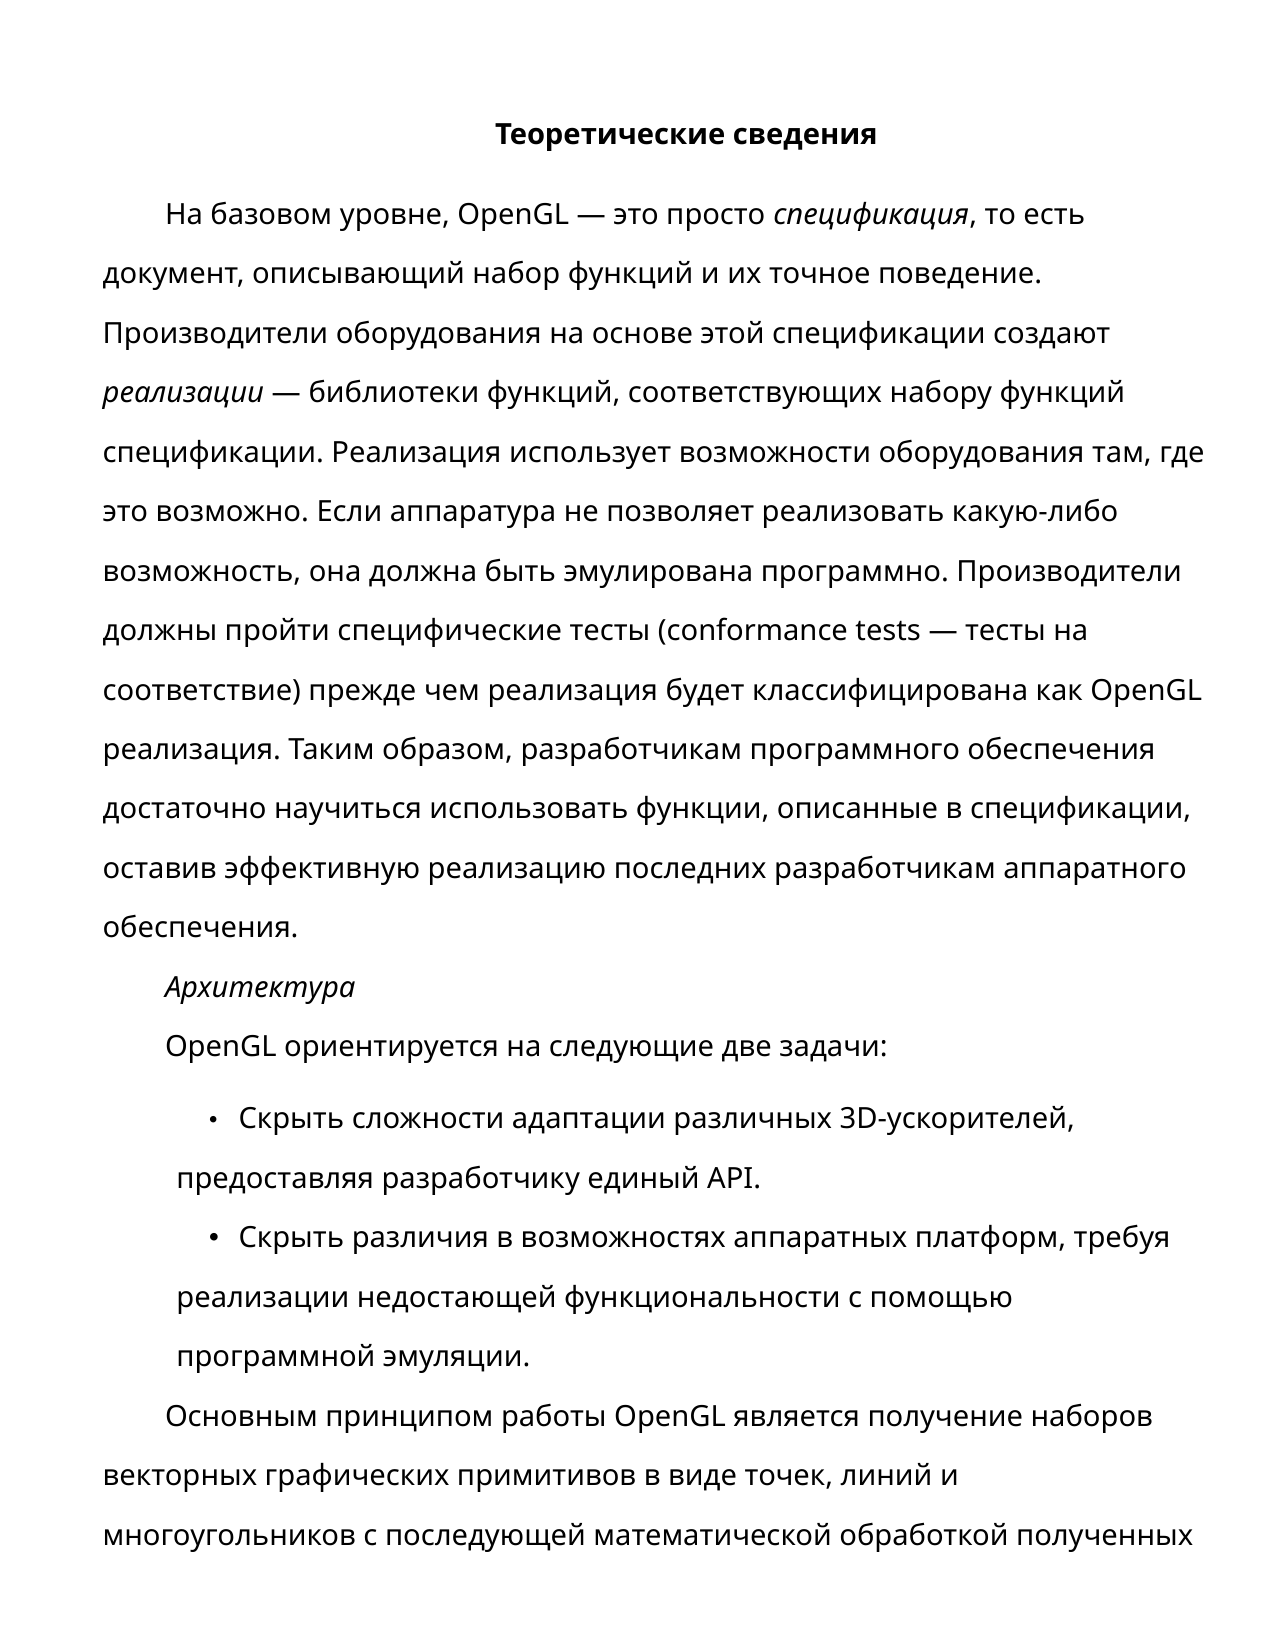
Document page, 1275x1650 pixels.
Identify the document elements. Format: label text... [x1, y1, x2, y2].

text Основным принципом работы OpenGL является получение наборов векторных графических примитивов в виде точек, линий и многоугольников с последующей математической обработкой полученных [102, 1395, 1208, 1554]
list Скрыть сложности адаптации различных 3D-ускорителей, предоставляя разработчику единый API. [147, 1098, 1208, 1197]
text Архитектура [102, 966, 1208, 1006]
text На базовом уровне, OpenGL — это просто спецификация, то есть документ, описывающий набор функций и их точное поведение. Производители оборудования на основе этой спецификации создают реализации — библиотеки функций, соответствующих набору функций спецификации. Реализация использует возможности оборудования там, где это возможно. Если аппаратура не позволяет реализовать какую-либо возможность, она должна быть эмулирована программно. Производители должны пройти специфические тесты (conformance tests — тесты на соответствие) прежде чем реализация будет классифицирована как OpenGL реализация. Таким образом, разработчикам программного обеспечения достаточно научиться использовать функции, описанные в спецификации, оставив эффективную реализацию последних разработчикам аппаратного обеспечения. [102, 193, 1208, 946]
list Скрыть различия в возможностях аппаратных платформ, требуя реализации недостающей функциональности с помощью программной эмуляции. [147, 1217, 1208, 1375]
text Теоретические сведения [102, 114, 1208, 153]
text OpenGL ориентируется на следующие две задачи: [102, 1026, 1208, 1065]
